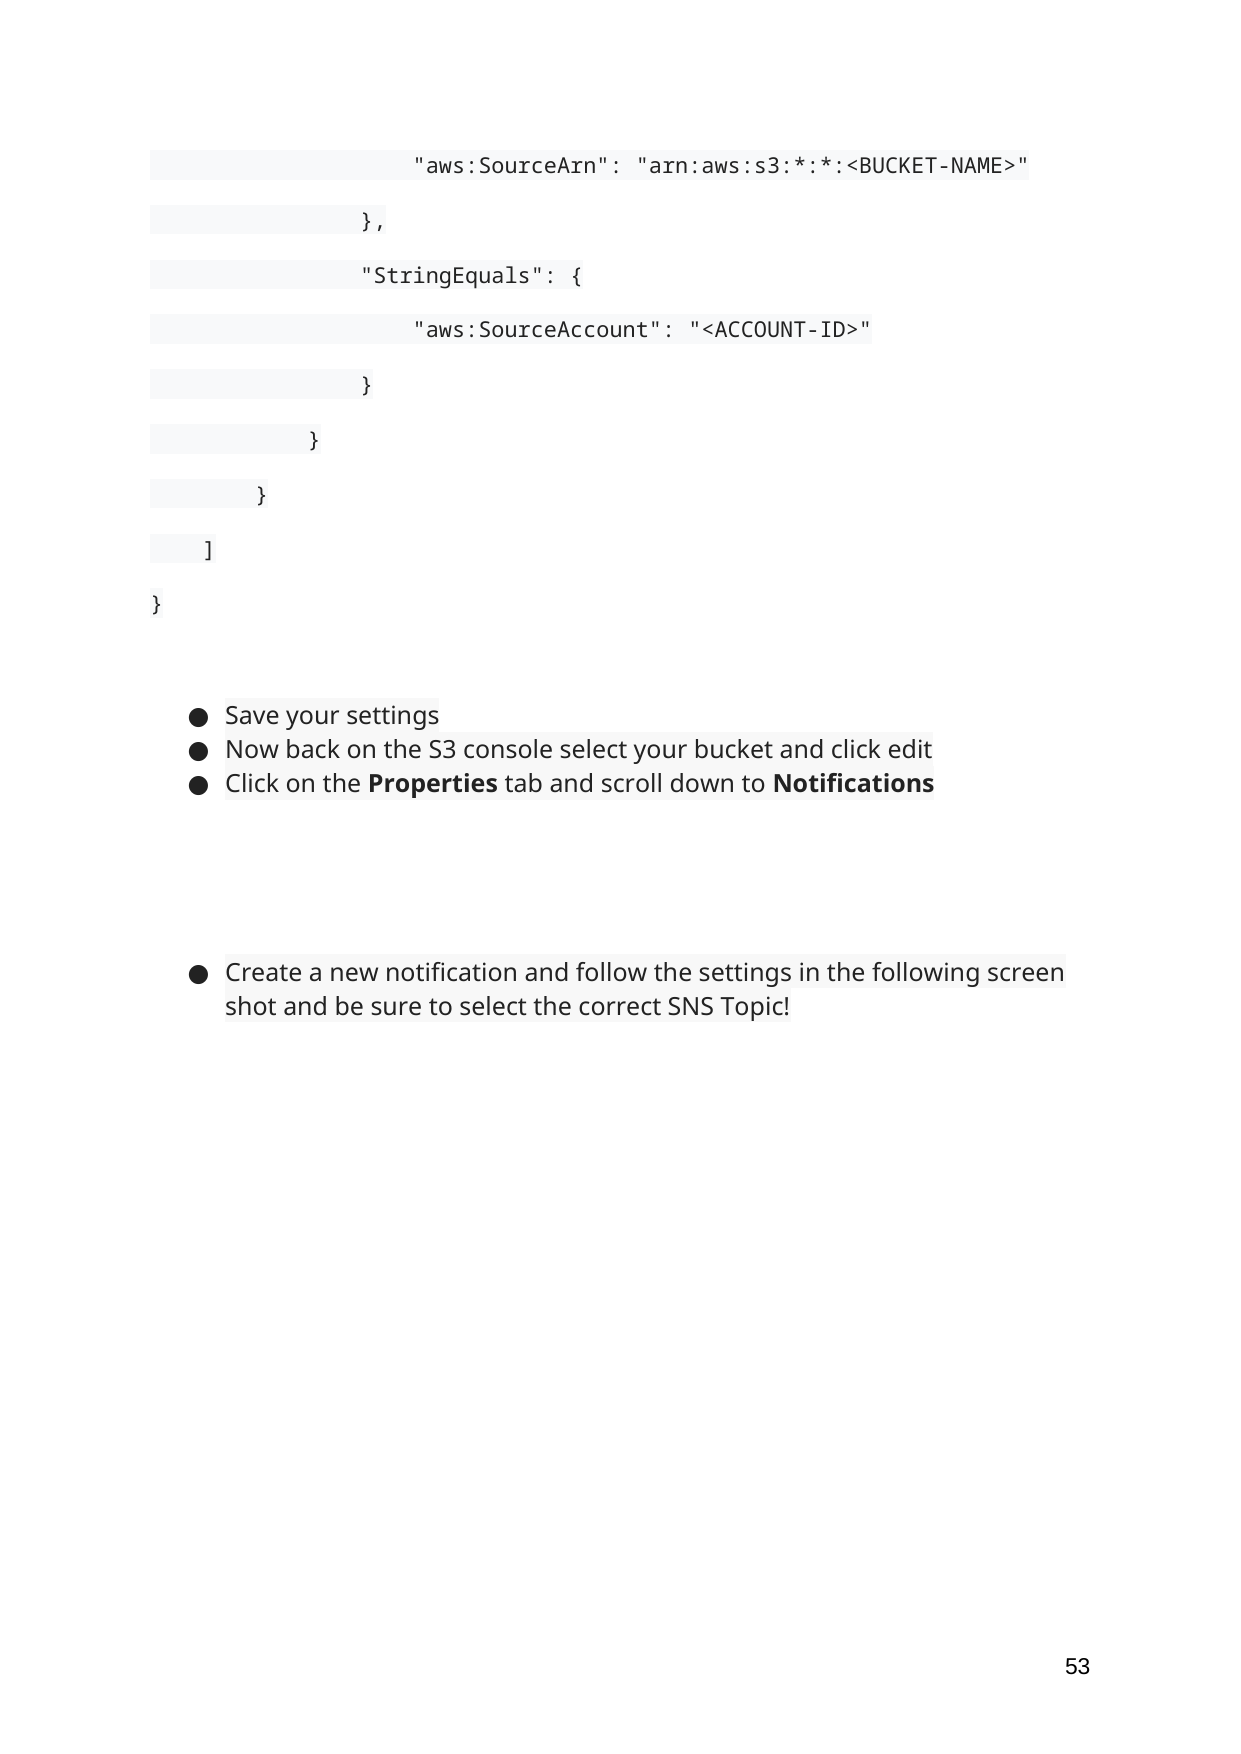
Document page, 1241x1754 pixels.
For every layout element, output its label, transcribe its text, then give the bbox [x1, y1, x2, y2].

text } [150, 588, 1090, 618]
text } [150, 479, 1090, 508]
text }, [150, 205, 1090, 234]
list Save your settings [187, 698, 1090, 732]
list Click on the Properties tab and scroll down to Notifications [187, 766, 1090, 800]
list Create a new notification and follow the settings in the following screen shot and be sure to select the correct SNS Topic! [187, 954, 1090, 1022]
text "aws:SourceAccount": "<ACCOUNT-ID>" [150, 314, 1090, 344]
text "aws:SourceArn": "arn:aws:s3:*:*:<BUCKET-NAME>" [150, 150, 1090, 180]
picture [150, 825, 255, 930]
text "StringEquals": { [150, 259, 1090, 289]
picture [150, 1047, 255, 1152]
list Now back on the S3 console select your bucket and click edit [187, 732, 1090, 766]
text } [150, 424, 1090, 454]
text } [150, 369, 1090, 399]
text ] [150, 533, 1090, 563]
